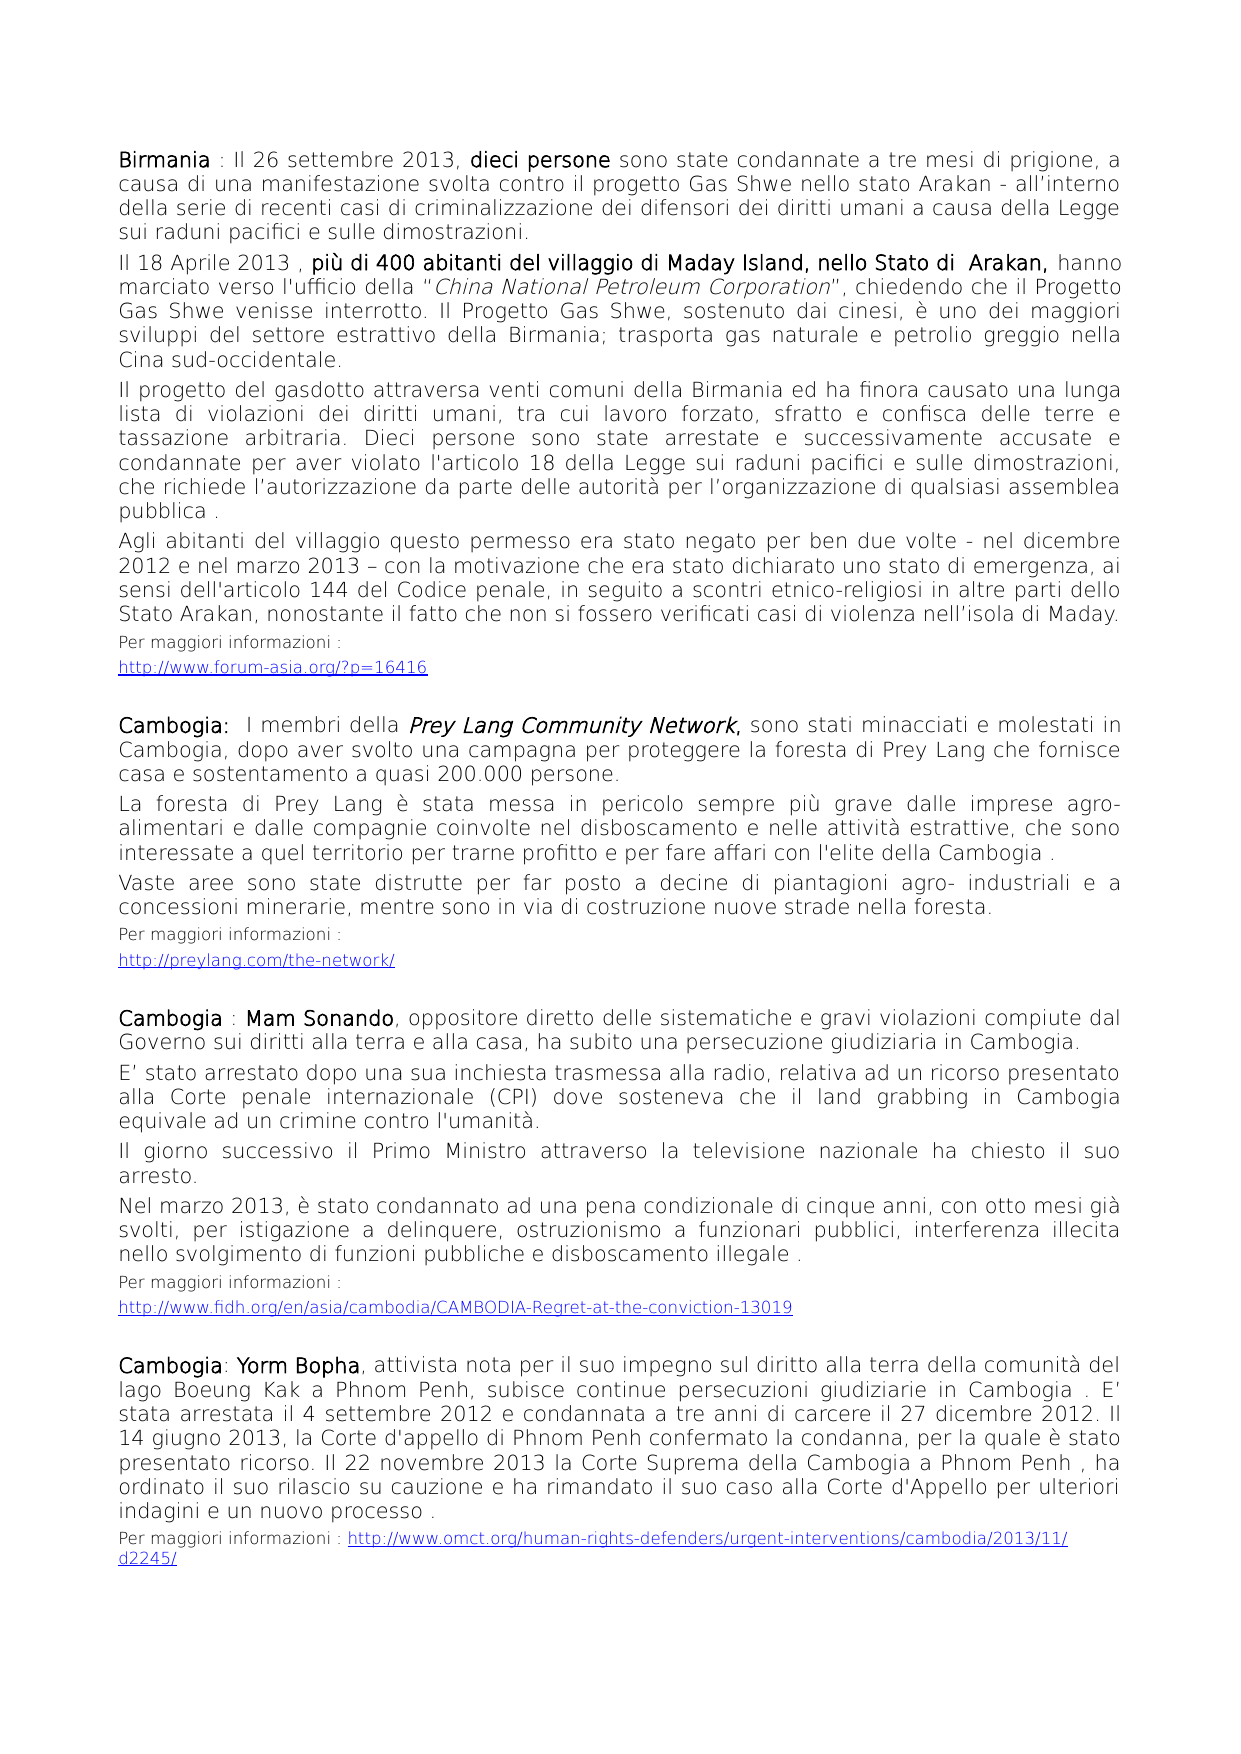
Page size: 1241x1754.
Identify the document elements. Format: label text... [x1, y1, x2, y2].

text Per maggiori informazioni : [118, 632, 1122, 652]
text http://www.forum-asia.org/?p=16416 [118, 658, 1122, 677]
text http://www.fidh.org/en/asia/cambodia/CAMBODIA-Regret-at-the-conviction-13019 [118, 1298, 1122, 1317]
text Per maggiori informazioni : [118, 925, 1122, 945]
text E’ stato arrestato dopo una sua inchiesta trasmessa alla radio, relativa ad un ricorso presentato alla Corte penale internazionale (CPI) dove sosteneva che il land grabbing in Cambogia equivale ad un crimine contro l'umanità. [118, 1061, 1122, 1133]
text Per maggiori informazioni : [118, 1273, 1122, 1292]
text Agli abitanti del villaggio questo permesso era stato negato per ben due volte - nel dicembre 2012 e nel marzo 2013 – con la motivazione che era stato dichiarato uno stato di emergenza, ai sensi dell'articolo 144 del Codice penale, in seguito a scontri etnico-religiosi in altre parti dello Stato Arakan, nonostante il fatto che non si fossero verificati casi di violenza nell’isola di Maday. [118, 529, 1122, 627]
text Il progetto del gasdotto attraversa venti comuni della Birmania ed ha finora causato una lunga lista di violazioni dei diritti umani, tra cui lavoro forzato, sfratto e confisca delle terre e tassazione arbitraria. Dieci persone sono state arrestate e successivamente accusate e condannate per aver violato l'articolo 18 della Legge sui raduni pacifici e sulle dimostrazioni, che richiede l’autorizzazione da parte delle autorità per l’organizzazione di qualsiasi assemblea pubblica . [118, 378, 1122, 523]
text Il giorno successivo il Primo Ministro attraverso la televisione nazionale ha chiesto il suo arresto. [118, 1139, 1122, 1188]
text Nel marzo 2013, è stato condannato ad una pena condizionale di cinque anni, con otto mesi già svolti, per istigazione a delinquere, ostruzionismo a funzionari pubblici, interferenza illecita nello svolgimento di funzioni pubbliche e disboscamento illegale . [118, 1194, 1122, 1267]
text Cambogia: I membri della Prey Lang Community Network, sono stati minacciati e molestati in Cambogia, dopo aver svolto una campagna per proteggere la foresta di Prey Lang che fornisce casa e sostentamento a quasi 200.000 persone. [118, 713, 1122, 786]
text La foresta di Prey Lang è stata messa in pericolo sempre più grave dalle imprese agro-alimentari e dalle compagnie coinvolte nel disboscamento e nelle attività estrattive, che sono interessate a quel territorio per trarne profitto e per fare affari con l'elite della Cambogia . [118, 792, 1122, 865]
text Cambogia: Yorm Bopha, attivista nota per il suo impegno sul diritto alla terra della comunità del lago Boeung Kak a Phnom Penh, subisce continue persecuzioni giudiziarie in Cambogia . E’ stata arrestata il 4 settembre 2012 e condannata a tre anni di carcere il 27 dicembre 2012. Il 14 giugno 2013, la Corte d'appello di Phnom Penh confermato la condanna, per la quale è stato presentato ricorso. Il 22 novembre 2013 la Corte Suprema della Cambogia a Phnom Penh , ha ordinato il suo rilascio su cauzione e ha rimandato il suo caso alla Corte d'Appello per ulteriori indagini e un nuovo processo . [118, 1353, 1122, 1523]
text Vaste aree sono state distrutte per far posto a decine di piantagioni agro- industriali e a concessioni minerarie, mentre sono in via di costruzione nuove strade nella foresta. [118, 871, 1122, 919]
text Cambogia : Mam Sonando, oppositore diretto delle sistematiche e gravi violazioni compiute dal Governo sui diritti alla terra e alla casa, ha subito una persecuzione giudiziaria in Cambogia. [118, 1006, 1122, 1055]
text Il 18 Aprile 2013 , più di 400 abitanti del villaggio di Maday Island, nello Stato di Arakan, hanno marciato verso l'ufficio della “China National Petroleum Corporation”, chiedendo che il Progetto Gas Shwe venisse interrotto. Il Progetto Gas Shwe, sostenuto dai cinesi, è uno dei maggiori sviluppi del settore estrattivo della Birmania; trasporta gas naturale e petrolio greggio nella Cina sud-occidentale. [118, 251, 1122, 372]
text Per maggiori informazioni : http://www.omct.org/human-rights-defenders/urgent-interventions/cambodia/2013/11/d2245/ [118, 1529, 1122, 1568]
text Birmania : Il 26 settembre 2013, dieci persone sono state condannate a tre mesi di prigione, a causa di una manifestazione svolta contro il progetto Gas Shwe nello stato Arakan - all’interno della serie di recenti casi di criminalizzazione dei difensori dei diritti umani a causa della Legge sui raduni pacifici e sulle dimostrazioni. [118, 148, 1122, 245]
text http://preylang.com/the-network/ [118, 951, 1122, 970]
